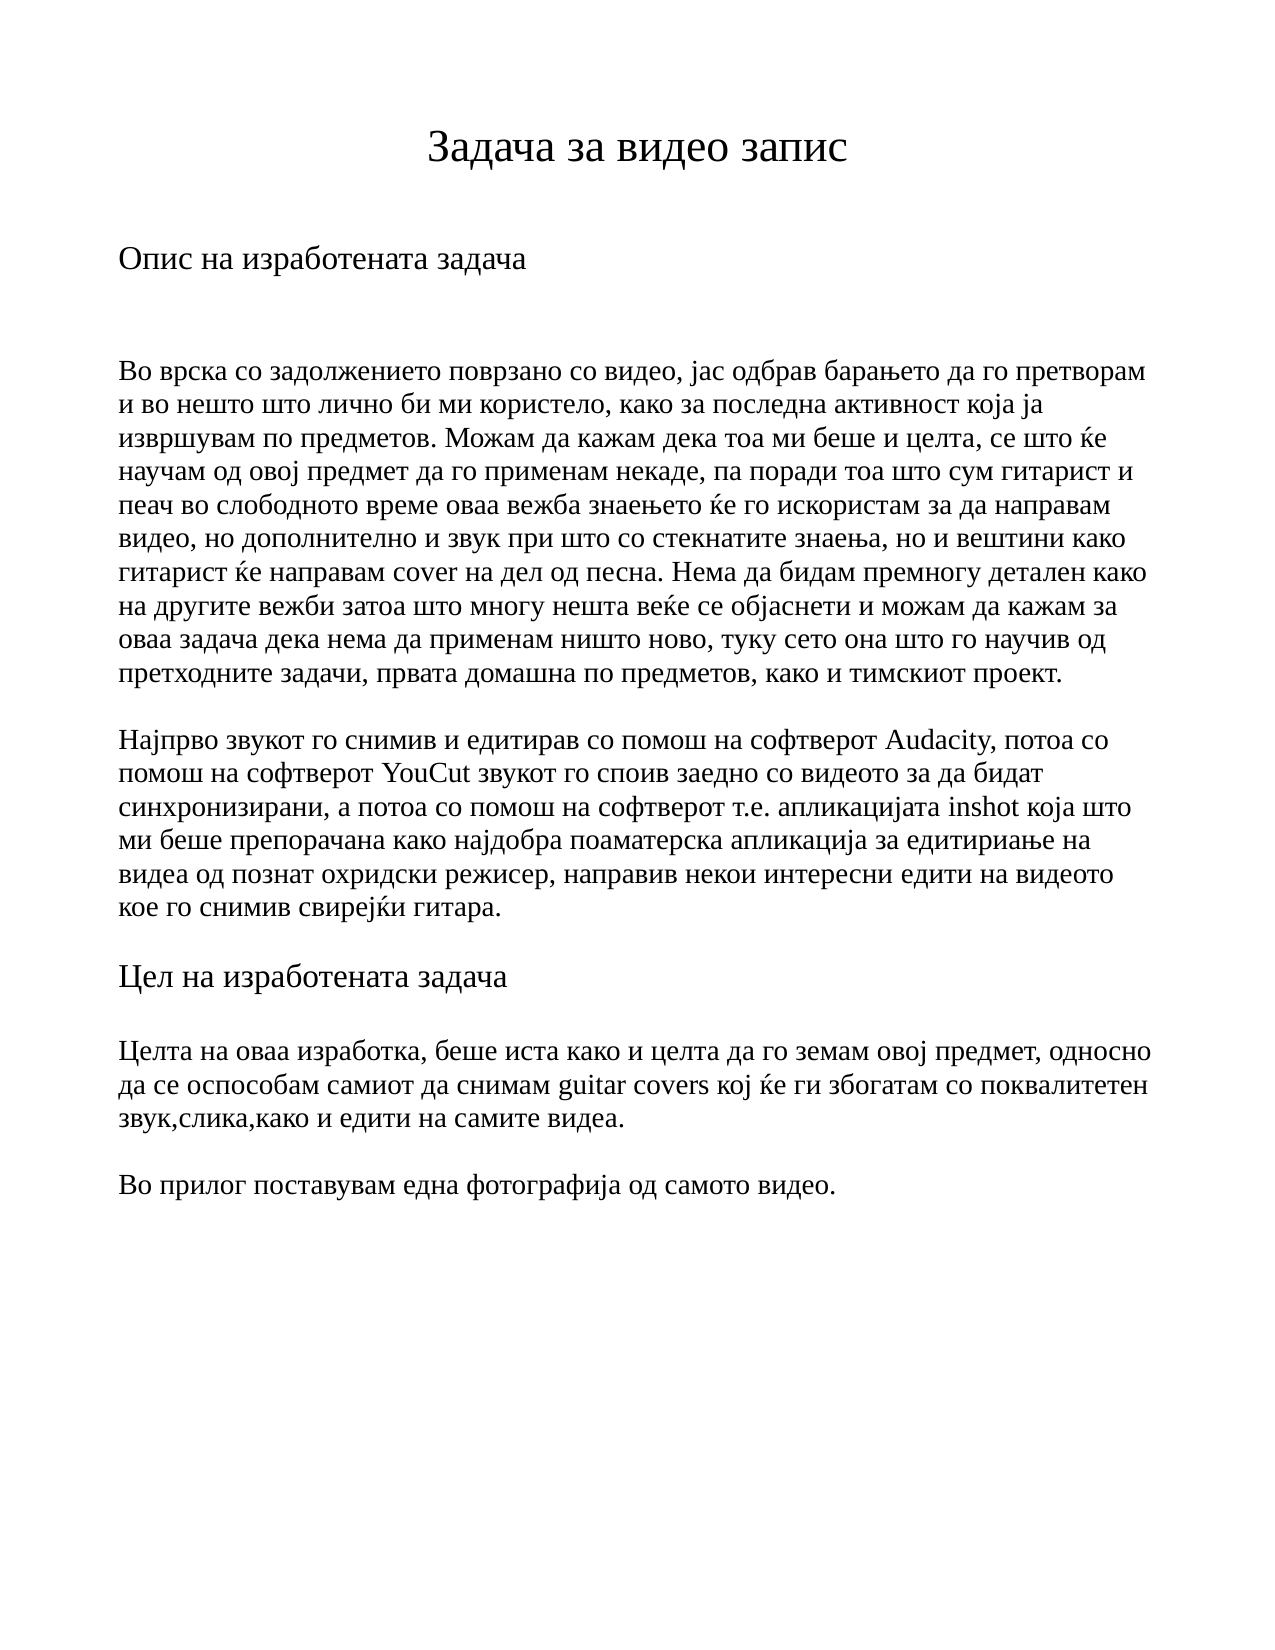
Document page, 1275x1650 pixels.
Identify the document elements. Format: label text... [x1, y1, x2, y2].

text Цел на изработената задача [118, 957, 1157, 995]
text Најпрво звукот го снимив и едитирав со помош на софтверот Audacity, потоа со помош на софтверот YouCut звукот го споив заедно со видеото за да бидат синхронизирани, а потоа со помош на софтверот т.е. апликацијата inshot која што ми беше препорачана како најдобра поаматерска апликација за едитириање на видеа од познат охридски режисер, направив некои интересни eдити на видеото кое го снимив свирејќи гитара. [118, 722, 1157, 923]
text Опис на изработената задача [118, 238, 1157, 276]
text Задача за видео запис [118, 118, 1157, 171]
text Во врска со задолжението поврзано со видео, јас одбрав барањето да го претворам и во нешто што лично би ми користело, како за последна активност која ја извршувам по предметов. Можам да кажам дека тоа ми беше и целта, се што ќе научам од овој предмет да го применам некаде, па поради тоа што сум гитарист и пеач во слободното време оваа вежба знаењето ќе го искористам за да направам видео, но дополнително и звук при што со стекнатите знаења, но и вештини како гитарист ќе направам cover на дел од песна. Нема да бидам премногу детален како на другите вежби затоа што многу нешта веќе се објаснети и можам да кажам за оваа задача дека нема да применам ништо ново, туку сето она што го научив од претходните задачи, првата домашна по предметов, како и тимскиот проект. [118, 353, 1157, 688]
text Целта на оваа изработка, беше иста како и целта да го земам овој предмет, односно да се оспособам самиот да снимам guitar covers кој ќе ги збогатам со поквалитетен звук,слика,како и едити на самите видеа. [118, 1033, 1157, 1134]
text Во прилог поставувам една фотографија од самото видео. [118, 1167, 1157, 1201]
